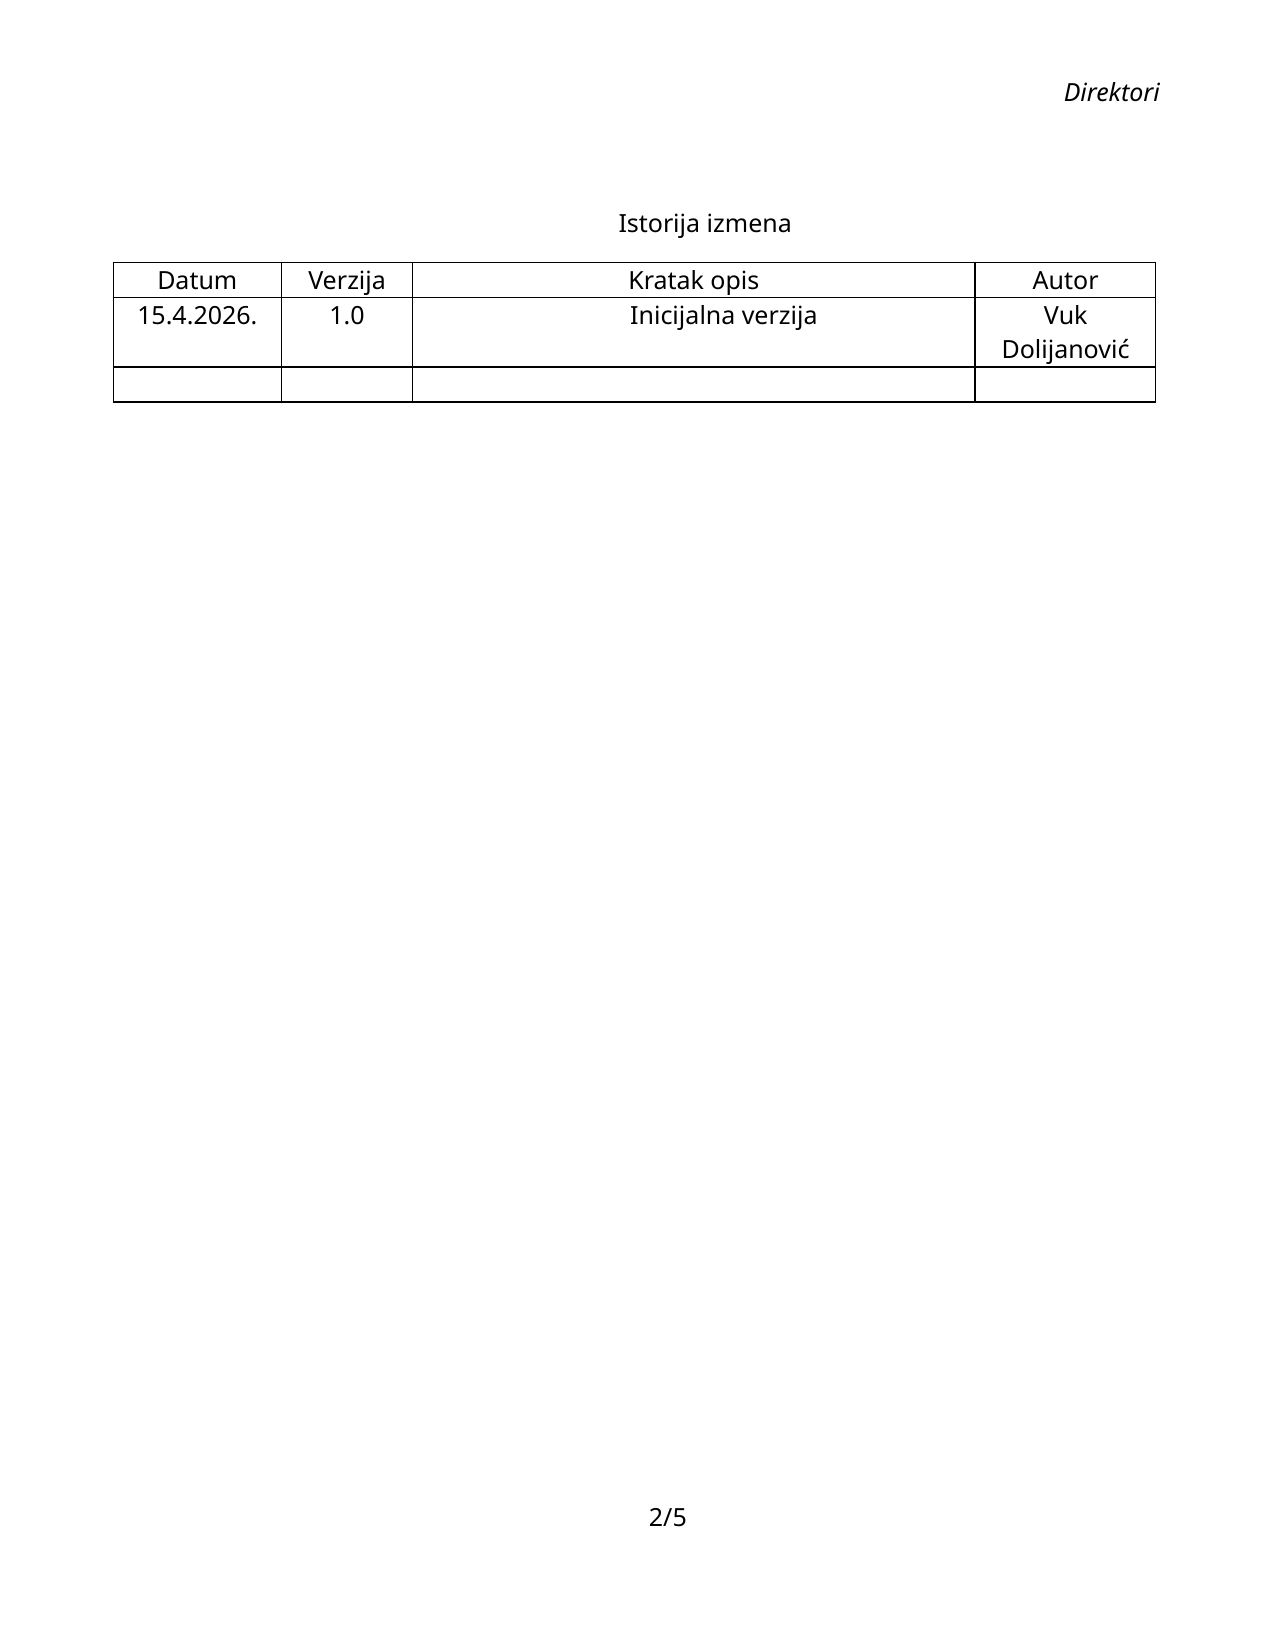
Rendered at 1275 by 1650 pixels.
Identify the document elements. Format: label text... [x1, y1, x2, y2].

table_header Kratak opis [413, 263, 974, 297]
table_cell [413, 368, 974, 401]
table_header Autor [976, 263, 1155, 297]
text Istorija izmena [172, 206, 1162, 240]
table_cell 15.4.2026. [114, 298, 281, 366]
table_cell Vuk Dolijanović [976, 298, 1155, 366]
table_header Verzija [282, 263, 412, 297]
table_cell [114, 368, 281, 401]
table_header Datum [114, 263, 281, 297]
table_cell 1.0 [282, 298, 412, 366]
table_cell Inicijalna verzija [413, 298, 974, 366]
table_cell [282, 368, 412, 401]
table_cell [976, 368, 1155, 401]
